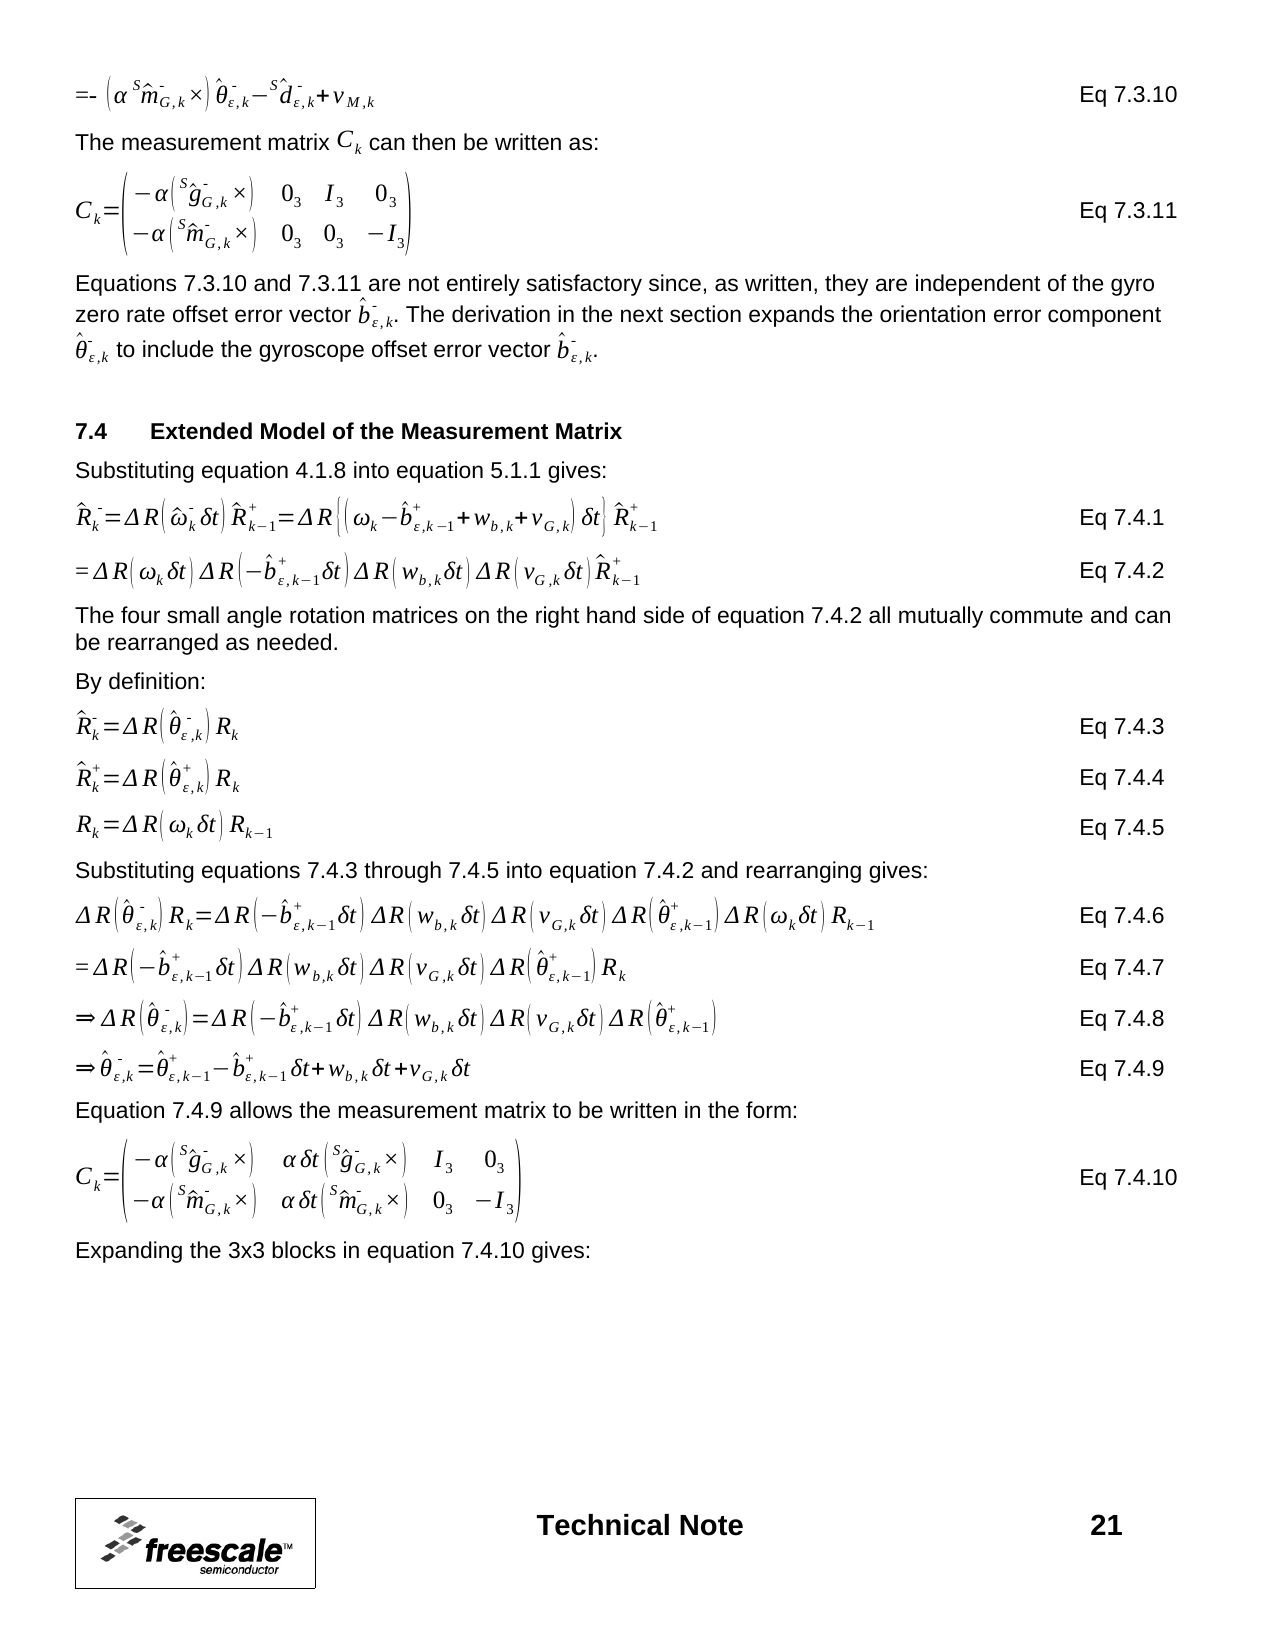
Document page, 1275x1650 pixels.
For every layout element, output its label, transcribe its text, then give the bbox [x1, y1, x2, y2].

text By definition: [75, 668, 1200, 694]
text Eq 7.4.4 [75, 758, 1200, 797]
text Eq 7.4.1 [75, 496, 1200, 538]
text Equation 7.4.9 allows the measurement matrix to be written in the form: [75, 1097, 1200, 1124]
text Eq 7.4.8 [75, 998, 1200, 1037]
text Eq 7.3.10 [75, 75, 1200, 114]
text Substituting equation 4.1.8 into equation 5.1.1 gives: [75, 457, 1200, 483]
text Eq 7.4.3 [75, 706, 1200, 745]
text Substituting equations 7.4.3 through 7.4.5 into equation 7.4.2 and rearranging gives: [75, 857, 1200, 883]
text Eq 7.4.10 [75, 1136, 1200, 1224]
text Eq 7.4.5 [75, 809, 1200, 844]
text The four small angle rotation matrices on the right hand side of equation 7.4.2 all mutually commute and can be rearranged as needed. [75, 602, 1200, 655]
text Eq 7.4.6 [75, 896, 1200, 934]
text The measurement matrix can then be written as: [75, 126, 1200, 157]
text Eq 7.3.11 [75, 170, 1200, 258]
picture [90, 1505, 297, 1581]
text Equations 7.3.10 and 7.3.11 are not entirely satisfactory since, as written, they are independent of the gyro zero rate offset error vector . The derivation in the next section expands the orientation error component to include the gyroscope offset error vector . [75, 270, 1200, 367]
subtitle Extended Model of the Measurement Matrix [75, 418, 1200, 444]
text Eq 7.4.7 [75, 947, 1200, 986]
text Expanding the 3x3 blocks in equation 7.4.10 gives: [75, 1237, 1200, 1263]
text Eq 7.4.2 [75, 551, 1200, 590]
text Eq 7.4.9 [75, 1050, 1200, 1085]
